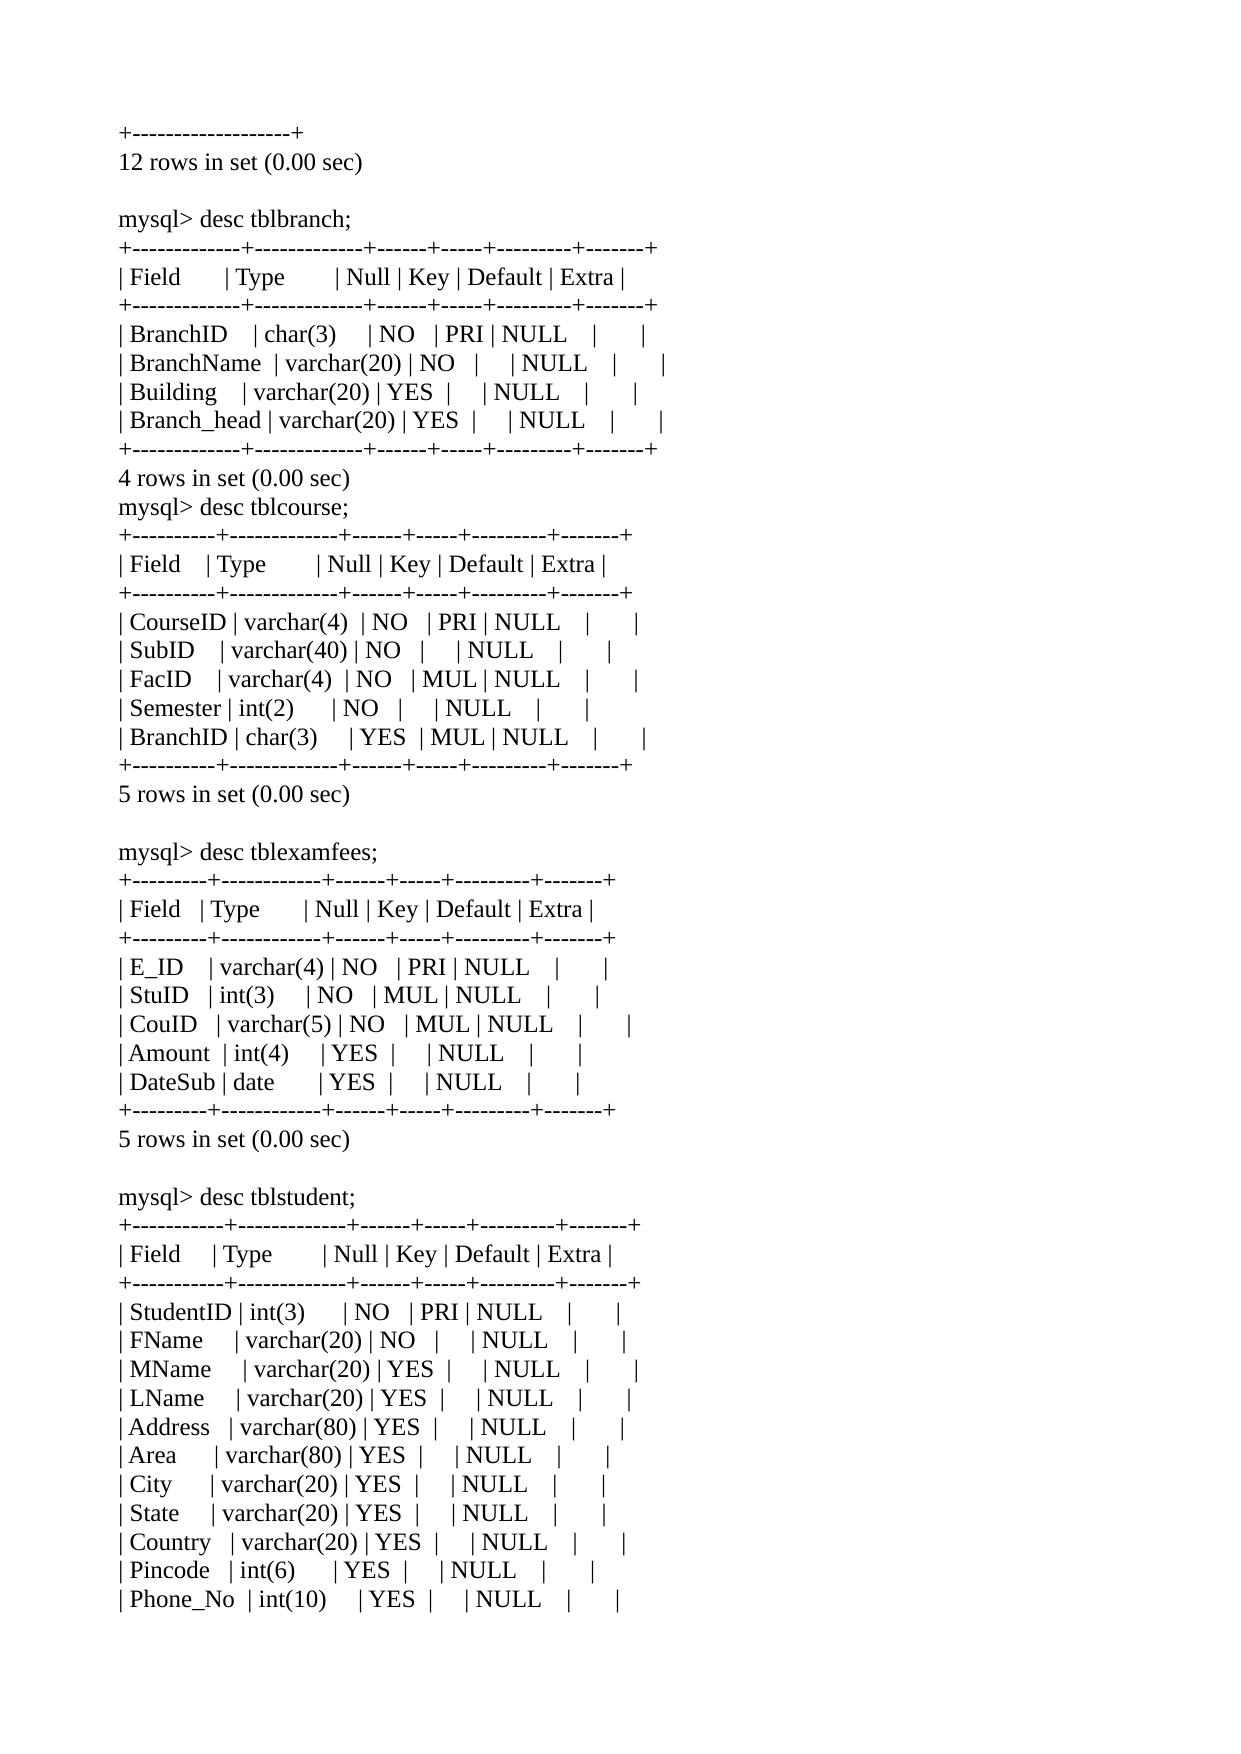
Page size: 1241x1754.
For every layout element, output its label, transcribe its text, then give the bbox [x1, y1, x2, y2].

text | Area | varchar(80) | YES | | NULL | | [118, 1441, 1122, 1469]
text | Branch_head | varchar(20) | YES | | NULL | | [118, 406, 1122, 434]
text | StuID | int(3) | NO | MUL | NULL | | [118, 981, 1122, 1009]
text +----------+-------------+------+-----+---------+-------+ [118, 578, 1122, 607]
text mysql> desc tblcourse; [118, 492, 1122, 521]
text | Field | Type | Null | Key | Default | Extra | [118, 894, 1122, 923]
text | FName | varchar(20) | NO | | NULL | | [118, 1326, 1122, 1354]
text +-------------+-------------+------+-----+---------+-------+ [118, 434, 1122, 463]
text 5 rows in set (0.00 sec) [118, 779, 1122, 808]
text | Pincode | int(6) | YES | | NULL | | [118, 1556, 1122, 1584]
text +----------+-------------+------+-----+---------+-------+ [118, 751, 1122, 779]
text | Semester | int(2) | NO | | NULL | | [118, 693, 1122, 722]
text +---------+------------+------+-----+---------+-------+ [118, 866, 1122, 894]
text | State | varchar(20) | YES | | NULL | | [118, 1498, 1122, 1527]
text | BranchName | varchar(20) | NO | | NULL | | [118, 348, 1122, 377]
text +---------+------------+------+-----+---------+-------+ [118, 923, 1122, 952]
text | SubID | varchar(40) | NO | | NULL | | [118, 636, 1122, 664]
text +----------+-------------+------+-----+---------+-------+ [118, 521, 1122, 549]
text | Address | varchar(80) | YES | | NULL | | [118, 1412, 1122, 1441]
text | BranchID | char(3) | NO | PRI | NULL | | [118, 319, 1122, 348]
text | Phone_No | int(10) | YES | | NULL | | [118, 1584, 1122, 1613]
text mysql> desc tblexamfees; [118, 837, 1122, 866]
text 12 rows in set (0.00 sec) [118, 147, 1122, 176]
text +---------+------------+------+-----+---------+-------+ [118, 1096, 1122, 1124]
text | LName | varchar(20) | YES | | NULL | | [118, 1383, 1122, 1412]
text | FacID | varchar(4) | NO | MUL | NULL | | [118, 664, 1122, 693]
text | Field | Type | Null | Key | Default | Extra | [118, 262, 1122, 291]
text 4 rows in set (0.00 sec) [118, 463, 1122, 492]
text 5 rows in set (0.00 sec) [118, 1124, 1122, 1153]
text | E_ID | varchar(4) | NO | PRI | NULL | | [118, 952, 1122, 981]
text | BranchID | char(3) | YES | MUL | NULL | | [118, 722, 1122, 751]
text | CourseID | varchar(4) | NO | PRI | NULL | | [118, 607, 1122, 636]
text +-----------+-------------+------+-----+---------+-------+ [118, 1211, 1122, 1239]
text | Field | Type | Null | Key | Default | Extra | [118, 549, 1122, 578]
text +-------------------+ [118, 118, 1122, 147]
text | Field | Type | Null | Key | Default | Extra | [118, 1239, 1122, 1268]
text | MName | varchar(20) | YES | | NULL | | [118, 1354, 1122, 1383]
text mysql> desc tblstudent; [118, 1182, 1122, 1211]
text | Country | varchar(20) | YES | | NULL | | [118, 1527, 1122, 1556]
text +-----------+-------------+------+-----+---------+-------+ [118, 1268, 1122, 1297]
text | CouID | varchar(5) | NO | MUL | NULL | | [118, 1009, 1122, 1038]
text | StudentID | int(3) | NO | PRI | NULL | | [118, 1297, 1122, 1326]
text +-------------+-------------+------+-----+---------+-------+ [118, 291, 1122, 319]
text | DateSub | date | YES | | NULL | | [118, 1067, 1122, 1096]
text mysql> desc tblbranch; [118, 204, 1122, 233]
text +-------------+-------------+------+-----+---------+-------+ [118, 233, 1122, 262]
text | Amount | int(4) | YES | | NULL | | [118, 1038, 1122, 1067]
text | Building | varchar(20) | YES | | NULL | | [118, 377, 1122, 406]
text | City | varchar(20) | YES | | NULL | | [118, 1469, 1122, 1498]
